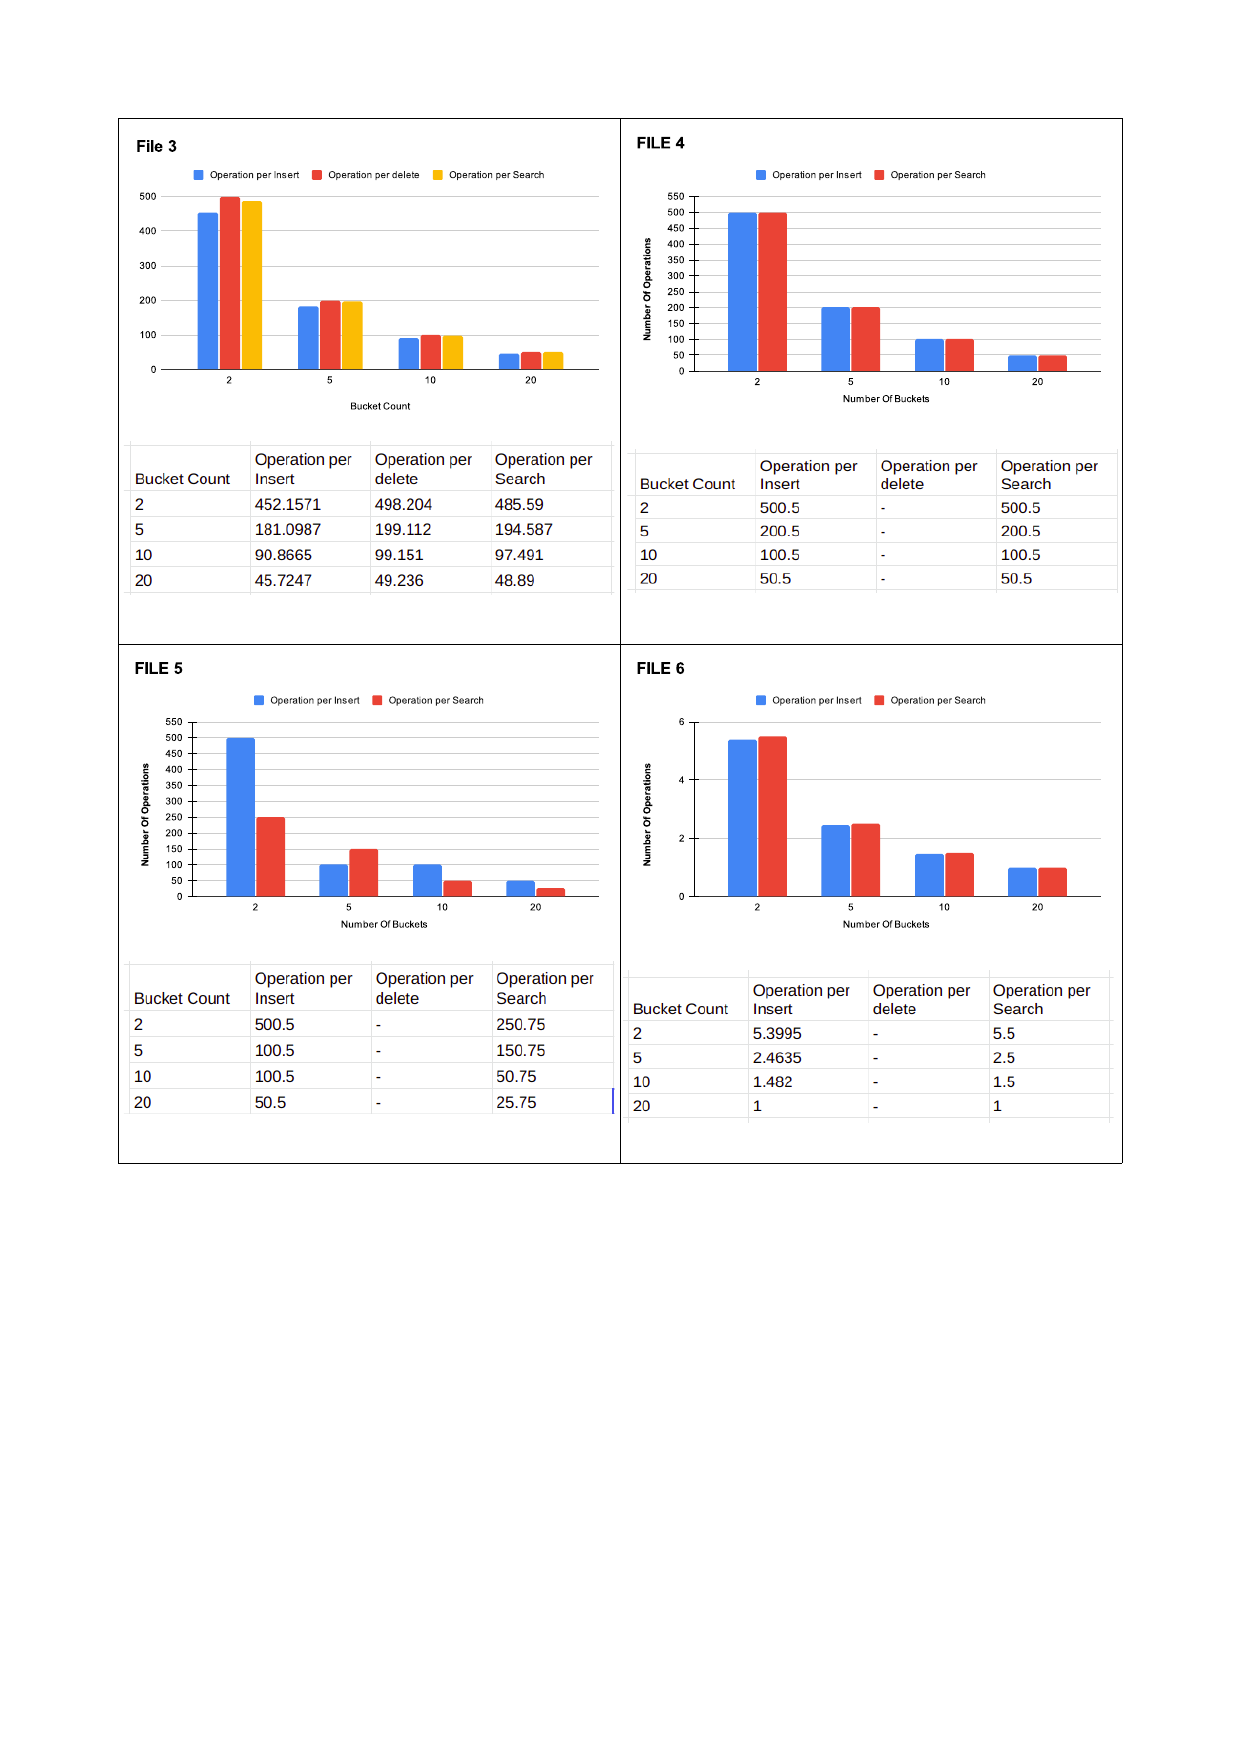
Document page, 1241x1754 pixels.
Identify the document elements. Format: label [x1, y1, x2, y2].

table_cell [119, 645, 620, 1163]
table_cell [621, 119, 1122, 643]
table_cell [119, 119, 620, 643]
table_cell [621, 645, 1122, 1163]
picture [123, 441, 615, 595]
picture [623, 970, 1114, 1123]
picture [123, 961, 615, 1114]
picture [627, 449, 1118, 593]
